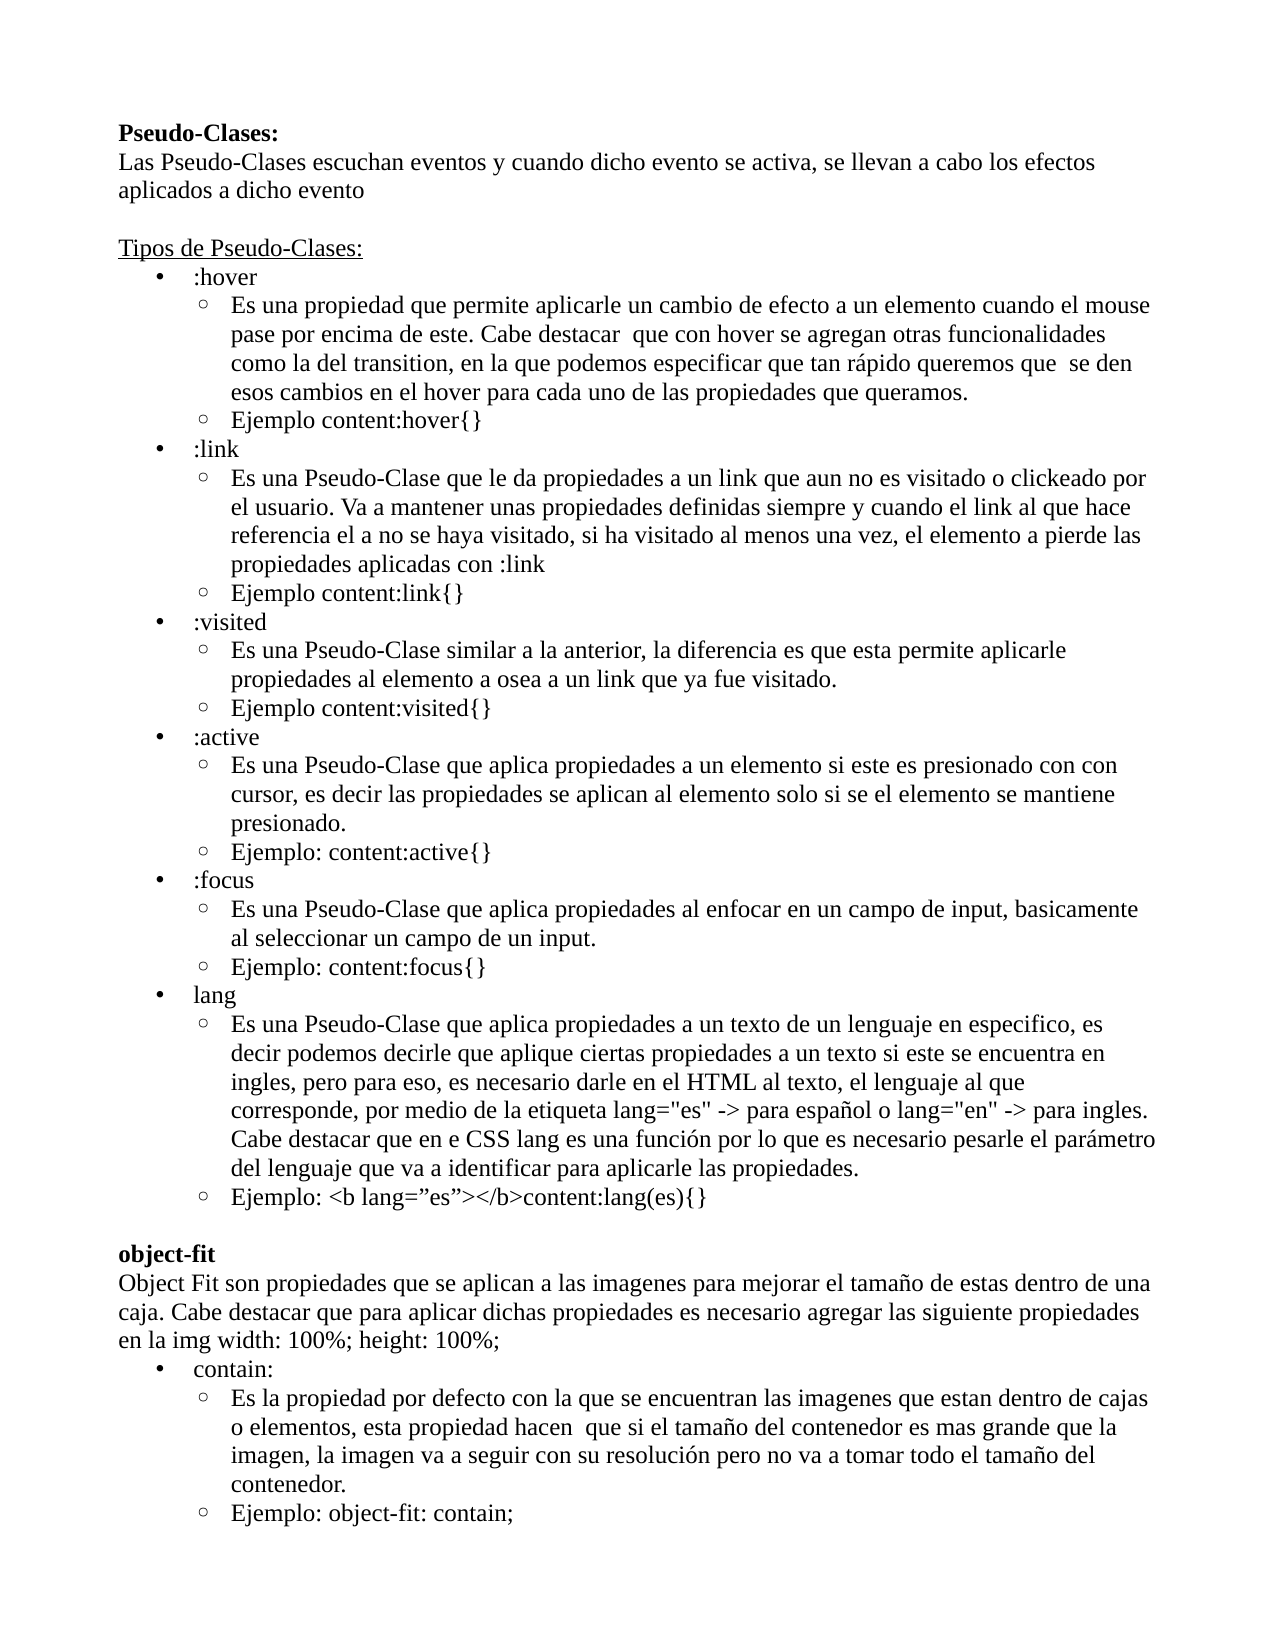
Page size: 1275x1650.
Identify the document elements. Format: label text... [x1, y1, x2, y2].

list Es la propiedad por defecto con la que se encuentran las imagenes que estan dentro de cajas o elementos, esta propiedad hacen que si el tamaño del contenedor es mas grande que la imagen, la imagen va a seguir con su resolución pero no va a tomar todo el tamaño del contenedor. [193, 1383, 1157, 1498]
list Ejemplo content:link{} [193, 578, 1157, 607]
list :focus [156, 866, 1157, 894]
list Ejemplo: content:active{} [193, 837, 1157, 866]
list Ejemplo content:visited{} [193, 693, 1157, 722]
text Tipos de Pseudo-Clases: [118, 233, 1157, 262]
text Object Fit son propiedades que se aplican a las imagenes para mejorar el tamaño de estas dentro de una caja. Cabe destacar que para aplicar dichas propiedades es necesario agregar las siguiente propiedades en la img width: 100%; height: 100%; [118, 1268, 1157, 1354]
list lang [156, 981, 1157, 1009]
text Las Pseudo-Clases escuchan eventos y cuando dicho evento se activa, se llevan a cabo los efectos aplicados a dicho evento [118, 147, 1157, 204]
list Ejemplo: object-fit: contain; [193, 1498, 1157, 1527]
list Es una Pseudo-Clase que aplica propiedades al enfocar en un campo de input, basicamente al seleccionar un campo de un input. [193, 894, 1157, 952]
list Es una propiedad que permite aplicarle un cambio de efecto a un elemento cuando el mouse pase por encima de este. Cabe destacar que con hover se agregan otras funcionalidades como la del transition, en la que podemos especificar que tan rápido queremos que se den esos cambios en el hover para cada uno de las propiedades que queramos. [193, 291, 1157, 406]
list :link [156, 434, 1157, 463]
list Ejemplo: <b lang=”es”></b>content:lang(es){} [193, 1182, 1157, 1211]
list :visited [156, 607, 1157, 636]
text Pseudo-Clases: [118, 118, 1157, 147]
text object-fit [118, 1239, 1157, 1268]
list Ejemplo content:hover{} [193, 406, 1157, 434]
list :active [156, 722, 1157, 751]
list Es una Pseudo-Clase que aplica propiedades a un texto de un lenguaje en especifico, es decir podemos decirle que aplique ciertas propiedades a un texto si este se encuentra en ingles, pero para eso, es necesario darle en el HTML al texto, el lenguaje al que corresponde, por medio de la etiqueta lang="es" -> para español o lang="en" -> para ingles. Cabe destacar que en e CSS lang es una función por lo que es necesario pesarle el parámetro del lenguaje que va a identificar para aplicarle las propiedades. [193, 1009, 1157, 1182]
list contain: [156, 1354, 1157, 1383]
list Es una Pseudo-Clase que aplica propiedades a un elemento si este es presionado con con cursor, es decir las propiedades se aplican al elemento solo si se el elemento se mantiene presionado. [193, 751, 1157, 837]
list Es una Pseudo-Clase que le da propiedades a un link que aun no es visitado o clickeado por el usuario. Va a mantener unas propiedades definidas siempre y cuando el link al que hace referencia el a no se haya visitado, si ha visitado al menos una vez, el elemento a pierde las propiedades aplicadas con :link [193, 463, 1157, 578]
list :hover [156, 262, 1157, 291]
list Es una Pseudo-Clase similar a la anterior, la diferencia es que esta permite aplicarle propiedades al elemento a osea a un link que ya fue visitado. [193, 636, 1157, 693]
list Ejemplo: content:focus{} [193, 952, 1157, 981]
